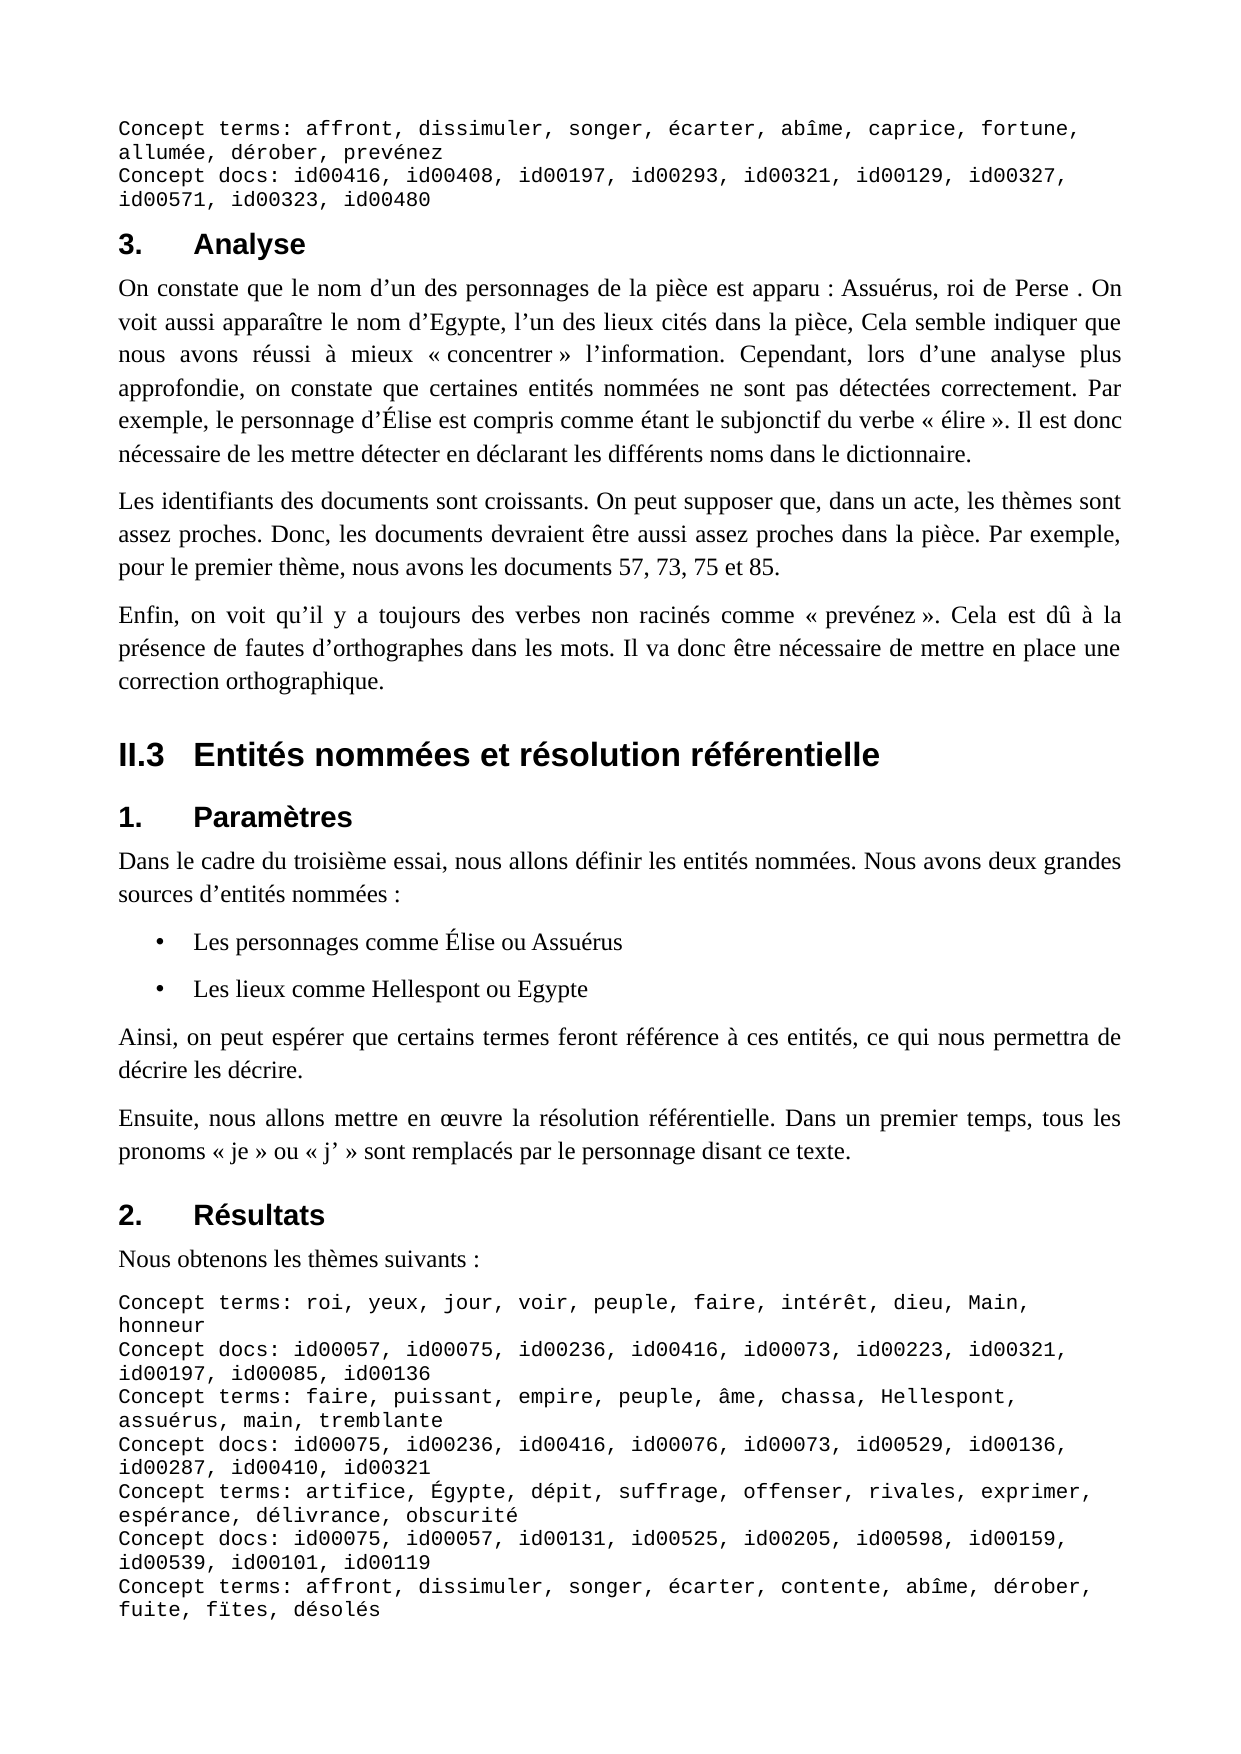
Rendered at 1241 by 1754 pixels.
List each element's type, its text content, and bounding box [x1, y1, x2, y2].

text Ainsi, on peut espérer que certains termes feront référence à ces entités, ce qui nous permettra de décrire les décrire. [118, 1022, 1122, 1084]
list Les lieux comme Hellespont ou Egypte [156, 974, 1122, 1003]
text Les identifiants des documents sont croissants. On peut supposer que, dans un acte, les thèmes sont assez proches. Donc, les documents devraient être aussi assez proches dans la pièce. Par exemple, pour le premier thème, nous avons les documents 57, 73, 75 et 85. [118, 486, 1122, 581]
text Concept terms: artifice, Égypte, dépit, suffrage, offenser, rivales, exprimer, espérance, délivrance, obscurité [118, 1481, 1122, 1528]
text Concept terms: faire, puissant, empire, peuple, âme, chassa, Hellespont, assuérus, main, tremblante [118, 1386, 1122, 1434]
text Nous obtenons les thèmes suivants : [118, 1244, 1122, 1273]
text Concept terms: affront, dissimuler, songer, écarter, contente, abîme, dérober, fuite, fïtes, désolés [118, 1576, 1122, 1623]
text Ensuite, nous allons mettre en œuvre la résolution référentielle. Dans un premier temps, tous les pronoms « je » ou « j’ » sont remplacés par le personnage disant ce texte. [118, 1103, 1122, 1164]
text On constate que le nom d’un des personnages de la pièce est apparu : Assuérus, roi de Perse . On voit aussi apparaître le nom d’Egypte, l’un des lieux cités dans la pièce, Cela semble indiquer que nous avons réussi à mieux « concentrer » l’information. Cependant, lors d’une analyse plus approfondie, on constate que certaines entités nommées ne sont pas détectées correctement. Par exemple, le personnage d’Élise est compris comme étant le subjonctif du verbe « élire ». Il est donc nécessaire de les mettre détecter en déclarant les différents noms dans le dictionnaire. [118, 273, 1122, 467]
text Enfin, on voit qu’il y a toujours des verbes non racinés comme « prevénez ». Cela est dû à la présence de fautes d’orthographes dans les mots. Il va donc être nécessaire de mettre en place une correction orthographique. [118, 600, 1122, 695]
text Concept docs: id00075, id00057, id00131, id00525, id00205, id00598, id00159, id00539, id00101, id00119 [118, 1528, 1122, 1576]
subtitle Analyse [118, 227, 1122, 261]
text Concept docs: id00057, id00075, id00236, id00416, id00073, id00223, id00321, id00197, id00085, id00136 [118, 1339, 1122, 1386]
text Concept docs: id00416, id00408, id00197, id00293, id00321, id00129, id00327, id00571, id00323, id00480 [118, 165, 1122, 213]
subtitle Résultats [118, 1198, 1122, 1232]
list Les personnages comme Élise ou Assuérus [156, 927, 1122, 956]
text Dans le cadre du troisième essai, nous allons définir les entités nommées. Nous avons deux grandes sources d’entités nommées : [118, 846, 1122, 908]
subtitle Paramètres [118, 800, 1122, 834]
text Concept terms: roi, yeux, jour, voir, peuple, faire, intérêt, dieu, Main, honneur [118, 1292, 1122, 1339]
text Concept docs: id00075, id00236, id00416, id00076, id00073, id00529, id00136, id00287, id00410, id00321 [118, 1434, 1122, 1481]
text Concept terms: affront, dissimuler, songer, écarter, abîme, caprice, fortune, allumée, dérober, prevénez [118, 118, 1122, 165]
subtitle Entités nommées et résolution référentielle [118, 734, 1122, 773]
